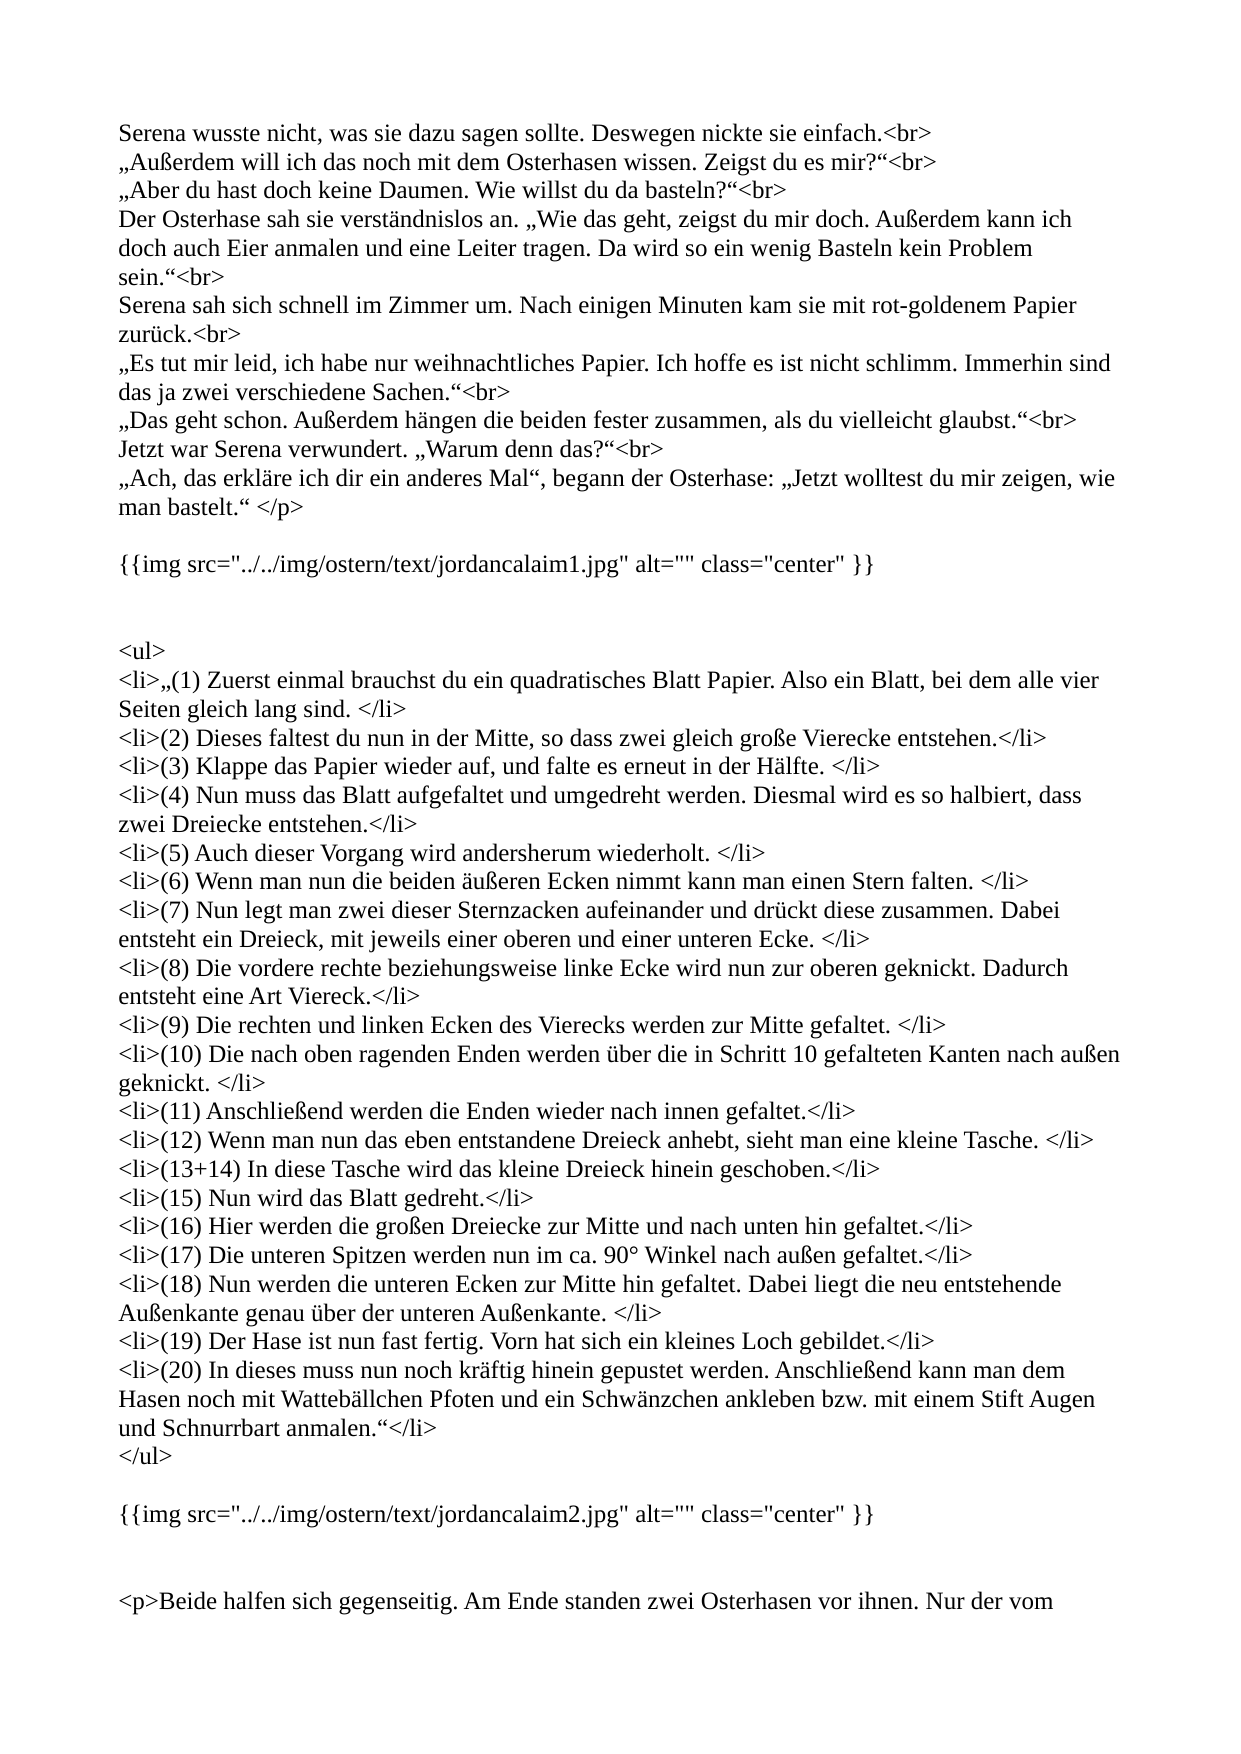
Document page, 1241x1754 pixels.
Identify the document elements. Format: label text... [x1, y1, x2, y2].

text <li>(8) Die vordere rechte beziehungsweise linke Ecke wird nun zur oberen geknickt. Dadurch entsteht eine Art Viereck.</li> [118, 953, 1122, 1010]
text {{img src="../../img/ostern/text/jordancalaim1.jpg" alt="" class="center" }} [118, 549, 1122, 578]
text <li>(6) Wenn man nun die beiden äußeren Ecken nimmt kann man einen Stern falten. </li> [118, 866, 1122, 895]
text <ul> [118, 636, 1122, 665]
text <li>(10) Die nach oben ragenden Enden werden über die in Schritt 10 gefalteten Kanten nach außen geknickt. </li> [118, 1039, 1122, 1096]
text <li>(19) Der Hase ist nun fast fertig. Vorn hat sich ein kleines Loch gebildet.</li> [118, 1326, 1122, 1355]
text <li>(9) Die rechten und linken Ecken des Vierecks werden zur Mitte gefaltet. </li> [118, 1010, 1122, 1039]
text <p>Beide halfen sich gegenseitig. Am Ende standen zwei Osterhasen vor ihnen. Nur der vom [118, 1586, 1122, 1614]
text „Aber du hast doch keine Daumen. Wie willst du da basteln?“<br> [118, 176, 1122, 204]
text „Außerdem will ich das noch mit dem Osterhasen wissen. Zeigst du es mir?“<br> [118, 147, 1122, 176]
text <li>(18) Nun werden die unteren Ecken zur Mitte hin gefaltet. Dabei liegt die neu entstehende Außenkante genau über der unteren Außenkante. </li> [118, 1269, 1122, 1326]
text <li>(20) In dieses muss nun noch kräftig hinein gepustet werden. Anschließend kann man dem Hasen noch mit Wattebällchen Pfoten und ein Schwänzchen ankleben bzw. mit einem Stift Augen und Schnurrbart anmalen.“</li> [118, 1355, 1122, 1441]
text <li>(7) Nun legt man zwei dieser Sternzacken aufeinander und drückt diese zusammen. Dabei entsteht ein Dreieck, mit jeweils einer oberen und einer unteren Ecke. </li> [118, 895, 1122, 953]
text „Das geht schon. Außerdem hängen die beiden fester zusammen, als du vielleicht glaubst.“<br> [118, 406, 1122, 434]
text </ul> [118, 1441, 1122, 1470]
text <li>(5) Auch dieser Vorgang wird andersherum wiederholt. </li> [118, 838, 1122, 866]
text Jetzt war Serena verwundert. „Warum denn das?“<br> [118, 434, 1122, 463]
text Serena sah sich schnell im Zimmer um. Nach einigen Minuten kam sie mit rot-goldenem Papier zurück.<br> [118, 291, 1122, 348]
text <li>(4) Nun muss das Blatt aufgefaltet und umgedreht werden. Diesmal wird es so halbiert, dass zwei Dreiecke entstehen.</li> [118, 780, 1122, 838]
text Der Osterhase sah sie verständnislos an. „Wie das geht, zeigst du mir doch. Außerdem kann ich doch auch Eier anmalen und eine Leiter tragen. Da wird so ein wenig Basteln kein Problem sein.“<br> [118, 204, 1122, 291]
text <li>(12) Wenn man nun das eben entstandene Dreieck anhebt, sieht man eine kleine Tasche. </li> [118, 1125, 1122, 1154]
text <li>(2) Dieses faltest du nun in der Mitte, so dass zwei gleich große Vierecke entstehen.</li> [118, 723, 1122, 751]
text <li>(16) Hier werden die großen Dreiecke zur Mitte und nach unten hin gefaltet.</li> [118, 1211, 1122, 1240]
text <li>(17) Die unteren Spitzen werden nun im ca. 90° Winkel nach außen gefaltet.</li> [118, 1240, 1122, 1269]
text <li>(11) Anschließend werden die Enden wieder nach innen gefaltet.</li> [118, 1096, 1122, 1125]
text <li>(15) Nun wird das Blatt gedreht.</li> [118, 1183, 1122, 1211]
text <li>„(1) Zuerst einmal brauchst du ein quadratisches Blatt Papier. Also ein Blatt, bei dem alle vier Seiten gleich lang sind. </li> [118, 665, 1122, 723]
text {{img src="../../img/ostern/text/jordancalaim2.jpg" alt="" class="center" }} [118, 1499, 1122, 1528]
text <li>(3) Klappe das Papier wieder auf, und falte es erneut in der Hälfte. </li> [118, 751, 1122, 780]
text <li>(13+14) In diese Tasche wird das kleine Dreieck hinein geschoben.</li> [118, 1154, 1122, 1183]
text „Ach, das erkläre ich dir ein anderes Mal“, begann der Osterhase: „Jetzt wolltest du mir zeigen, wie man bastelt.“ </p> [118, 463, 1122, 521]
text Serena wusste nicht, was sie dazu sagen sollte. Deswegen nickte sie einfach.<br> [118, 118, 1122, 147]
text „Es tut mir leid, ich habe nur weihnachtliches Papier. Ich hoffe es ist nicht schlimm. Immerhin sind das ja zwei verschiedene Sachen.“<br> [118, 348, 1122, 406]
